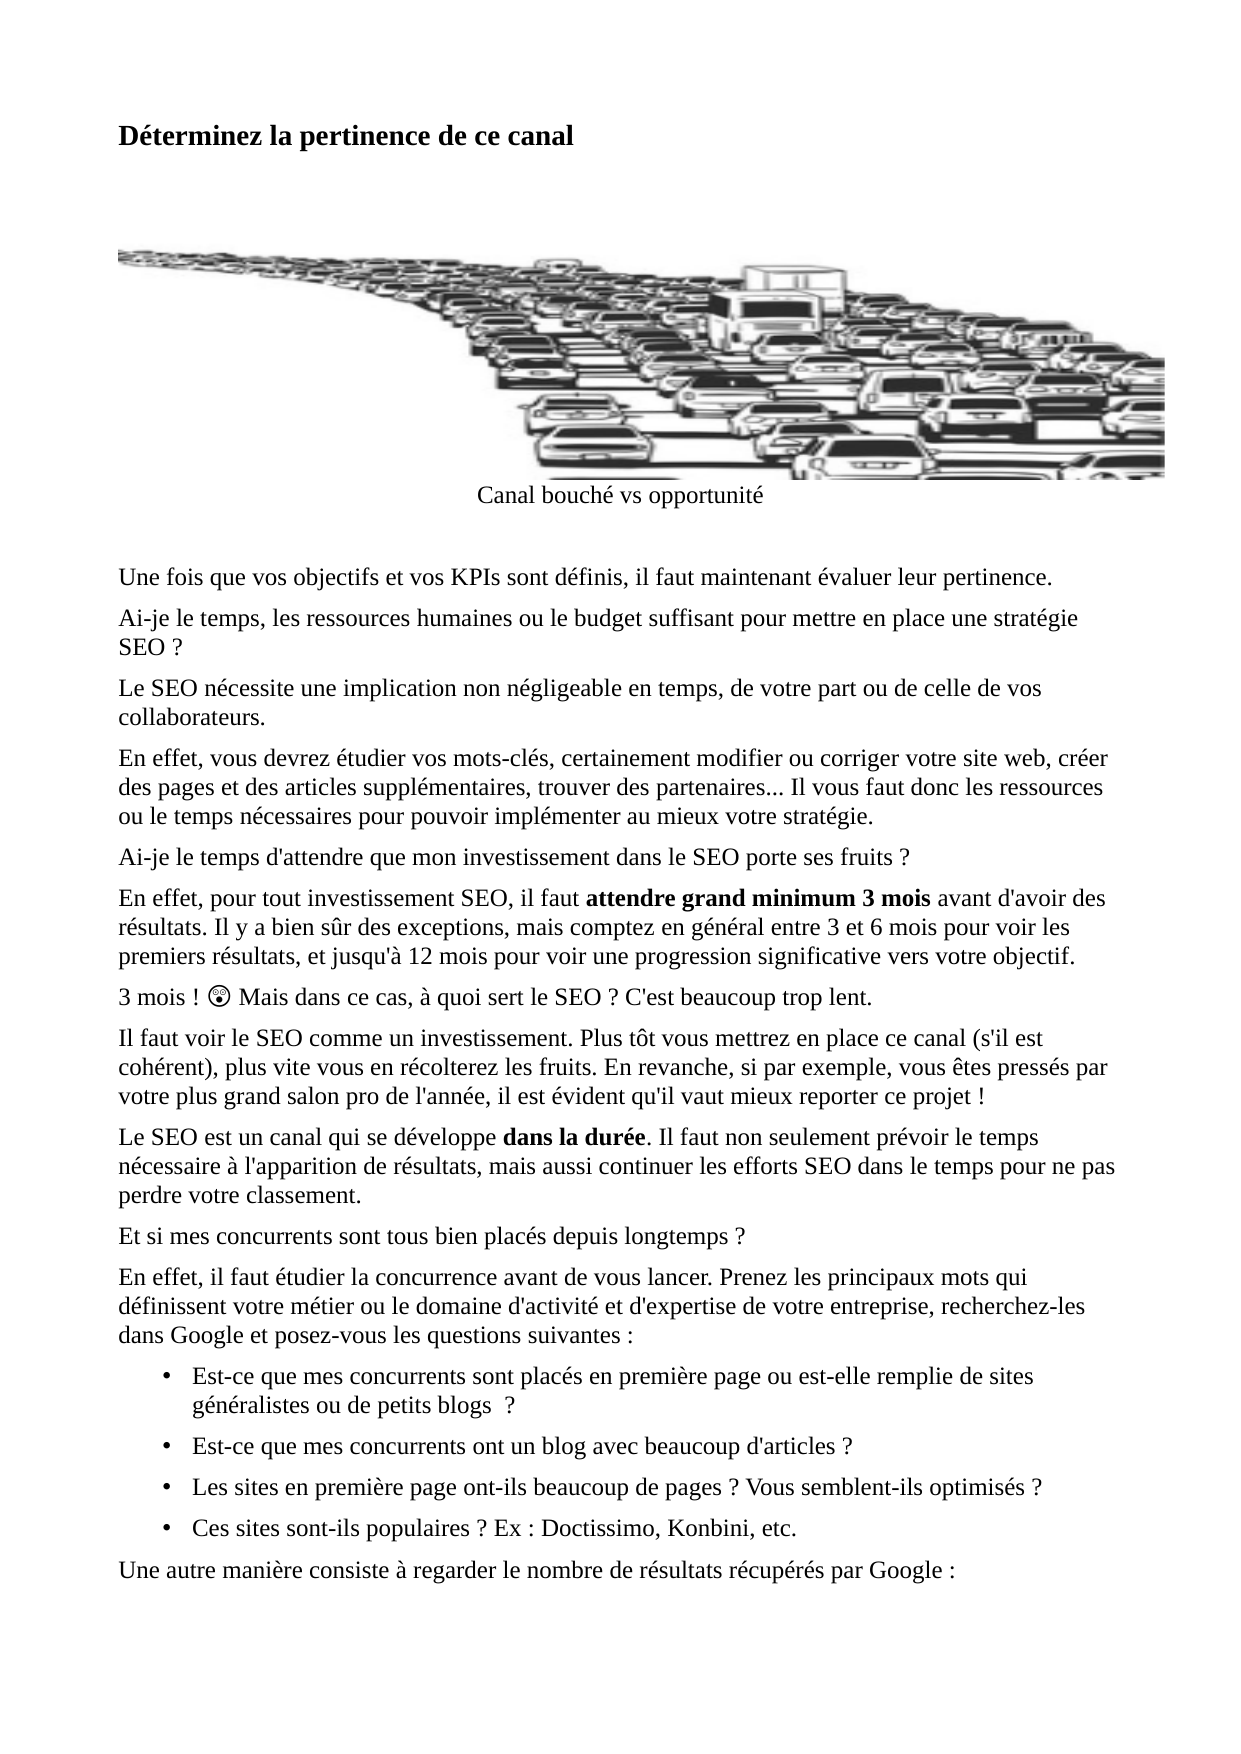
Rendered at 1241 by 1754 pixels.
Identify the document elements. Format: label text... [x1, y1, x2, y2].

text Une autre manière consiste à regarder le nombre de résultats récupérés par Google : [118, 1555, 1122, 1583]
text En effet, il faut étudier la concurrence avant de vous lancer. Prenez les principaux mots qui définissent votre métier ou le domaine d'activité et d'expertise de votre entreprise, recherchez-les dans Google et posez-vous les questions suivantes : [118, 1262, 1122, 1348]
list Est-ce que mes concurrents sont placés en première page ou est-elle remplie de sites généralistes ou de petits blogs ? [162, 1361, 1122, 1418]
text Ai-je le temps d'attendre que mon investissement dans le SEO porte ses fruits ? [118, 842, 1122, 871]
text Canal bouché vs opportunité [118, 480, 1122, 508]
list Les sites en première page ont-ils beaucoup de pages ? Vous semblent-ils optimisés ? [162, 1472, 1122, 1501]
subtitle Déterminez la pertinence de ce canal [118, 118, 1122, 152]
picture [118, 164, 1165, 480]
list Est-ce que mes concurrents ont un blog avec beaucoup d'articles ? [162, 1431, 1122, 1460]
text Et si mes concurrents sont tous bien placés depuis longtemps ? [118, 1221, 1122, 1250]
text Le SEO nécessite une implication non négligeable en temps, de votre part ou de celle de vos collaborateurs. [118, 673, 1122, 731]
text 3 mois ! 😲 Mais dans ce cas, à quoi sert le SEO ? C'est beaucoup trop lent. [118, 982, 1122, 1011]
list Ces sites sont-ils populaires ? Ex : Doctissimo, Konbini, etc. [162, 1513, 1122, 1542]
text Il faut voir le SEO comme un investissement. Plus tôt vous mettrez en place ce canal (s'il est cohérent), plus vite vous en récolterez les fruits. En revanche, si par exemple, vous êtes pressés par votre plus grand salon pro de l'année, il est évident qu'il vaut mieux reporter ce projet ! [118, 1023, 1122, 1110]
text Une fois que vos objectifs et vos KPIs sont définis, il faut maintenant évaluer leur pertinence. [118, 562, 1122, 591]
text Le SEO est un canal qui se développe dans la durée. Il faut non seulement prévoir le temps nécessaire à l'apparition de résultats, mais aussi continuer les efforts SEO dans le temps pour ne pas perdre votre classement. [118, 1122, 1122, 1208]
text Ai-je le temps, les ressources humaines ou le budget suffisant pour mettre en place une stratégie SEO ? [118, 603, 1122, 661]
text En effet, pour tout investissement SEO, il faut attendre grand minimum 3 mois avant d'avoir des résultats. Il y a bien sûr des exceptions, mais comptez en général entre 3 et 6 mois pour voir les premiers résultats, et jusqu'à 12 mois pour voir une progression significative vers votre objectif. [118, 883, 1122, 970]
text En effet, vous devrez étudier vos mots-clés, certainement modifier ou corriger votre site web, créer des pages et des articles supplémentaires, trouver des partenaires... Il vous faut donc les ressources ou le temps nécessaires pour pouvoir implémenter au mieux votre stratégie. [118, 743, 1122, 830]
